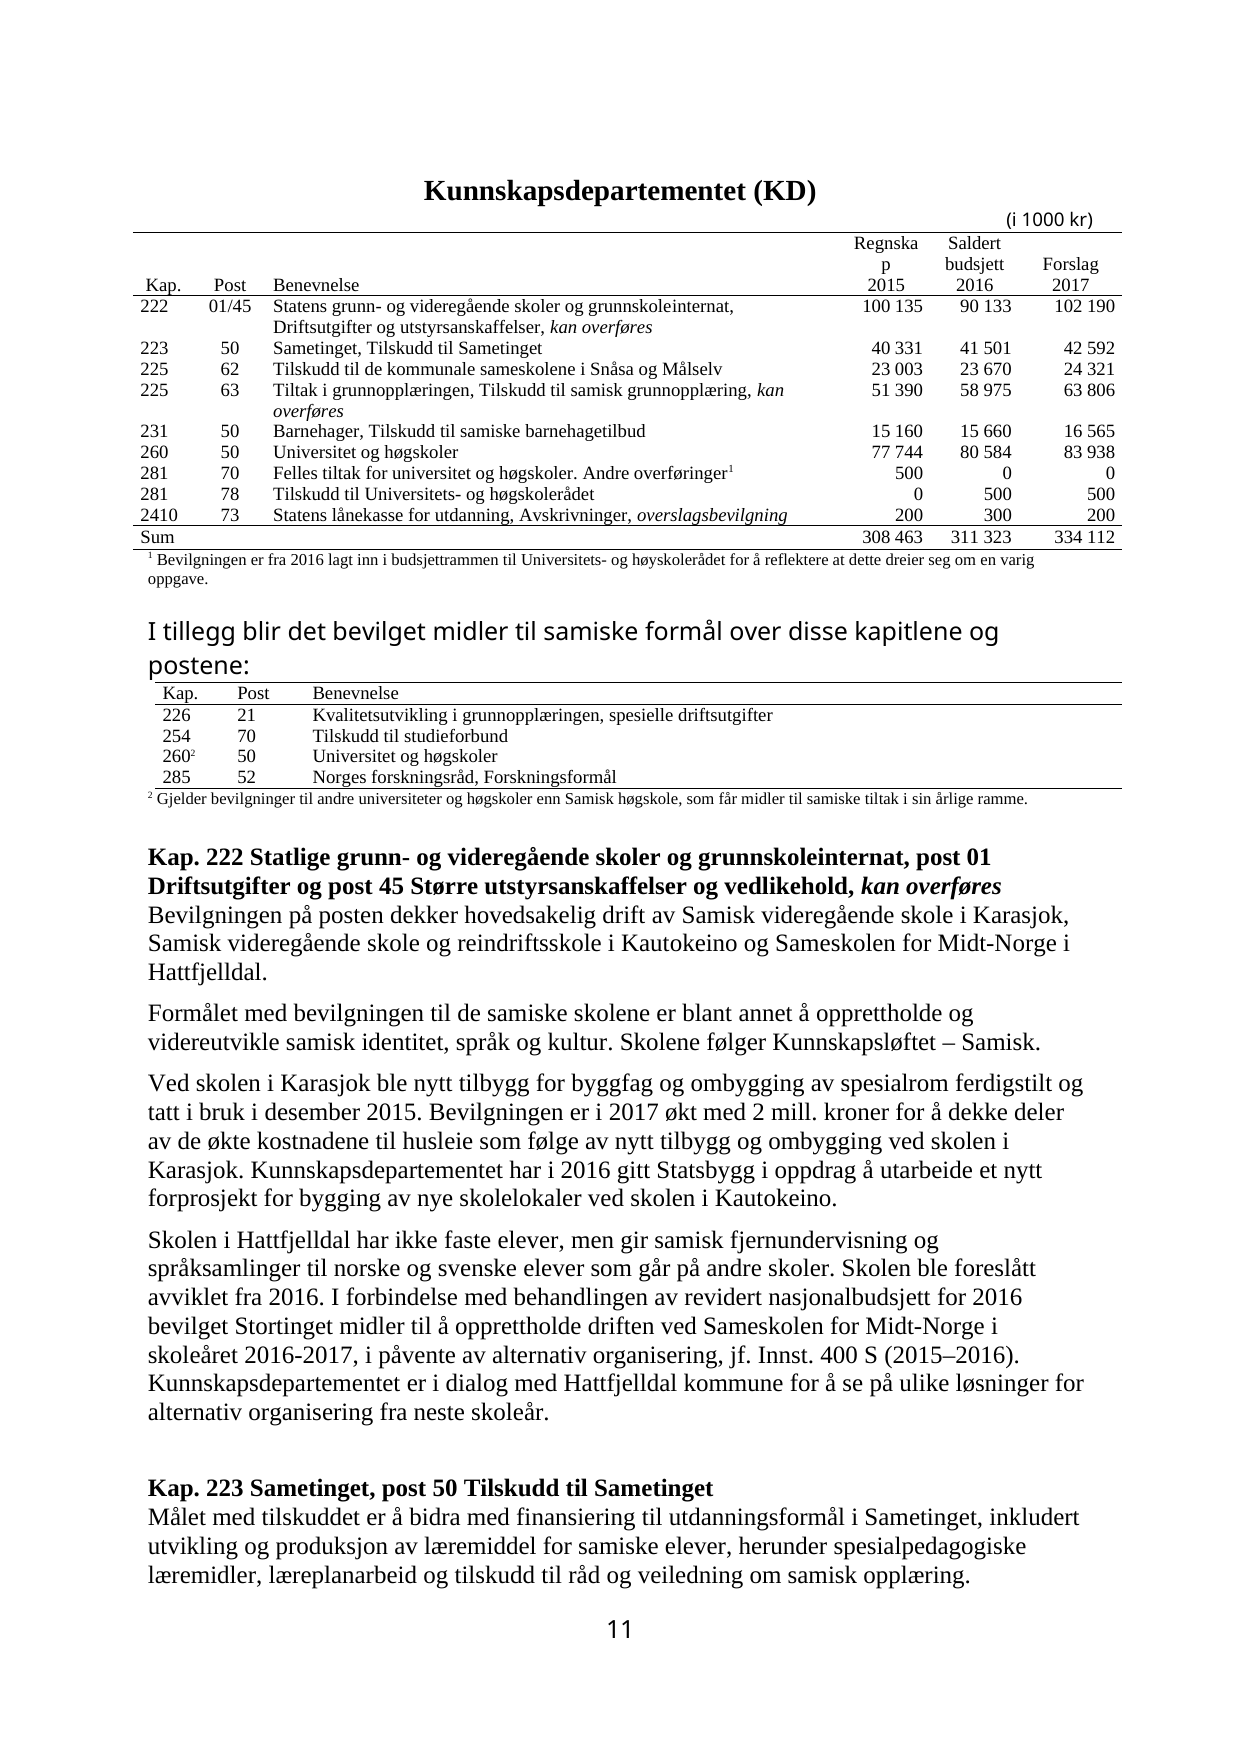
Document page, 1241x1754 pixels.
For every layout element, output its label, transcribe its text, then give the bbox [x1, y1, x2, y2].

table_header Kap. [155, 683, 230, 703]
table_header Regnskap 2015 [842, 233, 930, 295]
table_cell 334 112 [1019, 526, 1122, 549]
table_cell [266, 526, 842, 549]
table_cell 70 [194, 463, 266, 484]
table_cell 23 003 [842, 359, 930, 379]
table_cell 300 [930, 505, 1019, 525]
table_cell 231 [133, 421, 194, 442]
table_cell 73 [194, 505, 266, 525]
table_cell Tilskudd til Universitets- og høgskolerådet [266, 484, 842, 504]
table_cell 63 [194, 380, 266, 421]
table_header Post [194, 233, 266, 295]
table_header Benevnelse [305, 683, 1122, 703]
subtitle Kunnskapsdepartementet (KD) [148, 173, 1093, 206]
table_cell 225 [133, 359, 194, 379]
table_cell 200 [1019, 505, 1122, 525]
table_header Benevnelse [266, 233, 842, 295]
table_cell 500 [1019, 484, 1122, 504]
table_cell 23 670 [930, 359, 1019, 379]
table_cell 15 660 [930, 421, 1019, 442]
table_cell [194, 526, 266, 549]
table_cell Sametinget, Tilskudd til Sametinget [266, 338, 842, 359]
table_cell 21 [230, 705, 305, 725]
table_cell Sum [133, 526, 194, 549]
table_cell 80 584 [930, 442, 1019, 463]
table_cell 102 190 [1019, 296, 1122, 338]
table_cell 0 [842, 484, 930, 504]
table_cell 50 [194, 338, 266, 359]
text 1 Bevilgningen er fra 2016 lagt inn i budsjettrammen til Universitets- og høyskolerådet for å reflektere at dette dreier seg om en varig oppgave. [148, 550, 1093, 613]
text Ved skolen i Karasjok ble nytt tilbygg for byggfag og ombygging av spesialrom ferdigstilt og tatt i bruk i desember 2015. Bevilgningen er i 2017 økt med 2 mill. kroner for å dekke deler av de økte kostnadene til husleie som følge av nytt tilbygg og ombygging ved skolen i Karasjok. Kunnskapsdepartementet har i 2016 gitt Statsbygg i oppdrag å utarbeide et nytt forprosjekt for bygging av nye skolelokaler ved skolen i Kautokeino. [148, 1068, 1093, 1212]
table_cell 41 501 [930, 338, 1019, 359]
table_cell 16 565 [1019, 421, 1122, 442]
table_cell Barnehager, Tilskudd til samiske barnehagetilbud [266, 421, 842, 442]
table_cell Tiltak i grunnopplæringen, Tilskudd til samisk grunnopplæring, kan overføres [266, 380, 842, 421]
table_cell 226 [155, 705, 230, 725]
table_cell 2410 [133, 505, 194, 525]
text Kap. 223 Sametinget, post 50 Tilskudd til Sametinget [148, 1473, 1093, 1502]
text 2 Gjelder bevilgninger til andre universiteter og høgskoler enn Samisk høgskole, som får midler til samiske tiltak i sin årlige ramme. [148, 789, 1093, 808]
table_cell 285 [155, 767, 230, 788]
table_cell 254 [155, 725, 230, 746]
text (i 1000 kr) [148, 206, 1093, 232]
table_header Forslag 2017 [1019, 233, 1122, 295]
table_cell 15 160 [842, 421, 930, 442]
table_cell 281 [133, 484, 194, 504]
table_cell Felles tiltak for universitet og høgskoler. Andre overføringer1 [266, 463, 842, 484]
table_cell 281 [133, 463, 194, 484]
text Målet med tilskuddet er å bidra med finansiering til utdanningsformål i Sametinget, inkludert utvikling og produksjon av læremiddel for samiske elever, herunder spesialpedagogiske læremidler, læreplanarbeid og tilskudd til råd og veiledning om samisk opplæring. [148, 1502, 1093, 1588]
table_cell 500 [930, 484, 1019, 504]
table_cell Tilskudd til studieforbund [305, 725, 1122, 746]
text Skolen i Hattfjelldal har ikke faste elever, men gir samisk fjernundervisning og språksamlinger til norske og svenske elever som går på andre skoler. Skolen ble foreslått avviklet fra 2016. I forbindelse med behandlingen av revidert nasjonalbudsjett for 2016 bevilget Stortinget midler til å opprettholde driften ved Sameskolen for Midt-Norge i skoleåret 2016-2017, i påvente av alternativ organisering, jf. Innst. 400 S (2015–2016). Kunnskapsdepartementet er i dialog med Hattfjelldal kommune for å se på ulike løsninger for alternativ organisering fra neste skoleår. [148, 1225, 1093, 1426]
table_cell 50 [194, 421, 266, 442]
table_cell 77 744 [842, 442, 930, 463]
table_header Saldert budsjett 2016 [930, 233, 1019, 295]
table_cell 83 938 [1019, 442, 1122, 463]
table_cell 24 321 [1019, 359, 1122, 379]
table_cell 200 [842, 505, 930, 525]
table_cell 52 [230, 767, 305, 788]
table_cell 78 [194, 484, 266, 504]
table_cell 2602 [155, 746, 230, 767]
table_cell 63 806 [1019, 380, 1122, 421]
table_cell Universitet og høgskoler [305, 746, 1122, 767]
table_cell Statens grunn- og videregående skoler og grunnskole­internat, Driftsutgifter og utstyrsanskaffelser, kan overføres [266, 296, 842, 338]
table_cell 70 [230, 725, 305, 746]
text Formålet med bevilgningen til de samiske skolene er blant annet å opprettholde og videreutvikle samisk identitet, språk og kultur. Skolene følger Kunnskapsløftet – Samisk. [148, 998, 1093, 1056]
table_cell 225 [133, 380, 194, 421]
table_cell Statens lånekasse for utdanning, Avskrivninger, overslagsbevilgning [266, 505, 842, 525]
text Bevilgningen på posten dekker hovedsakelig drift av Samisk videregående skole i Karasjok, Samisk videregående skole og reindriftsskole i Kautokeino og Sameskolen for Midt-Norge i Hattfjelldal. [148, 900, 1093, 986]
table_cell 0 [1019, 463, 1122, 484]
text I tillegg blir det bevilget midler til samiske formål over disse kapitlene og postene: [148, 613, 1093, 682]
table_cell 62 [194, 359, 266, 379]
table_cell Tilskudd til de kommunale sameskolene i Snåsa og Målselv [266, 359, 842, 379]
table_cell 40 331 [842, 338, 930, 359]
table_cell 58 975 [930, 380, 1019, 421]
table_header Post [230, 683, 305, 703]
table_cell 42 592 [1019, 338, 1122, 359]
table_cell Universitet og høgskoler [266, 442, 842, 463]
table_cell 100 135 [842, 296, 930, 338]
table_cell 311 323 [930, 526, 1019, 549]
table_cell 500 [842, 463, 930, 484]
text Kap. 222 Statlige grunn- og videregående skoler og grunnskoleinternat, post 01 Driftsutgifter og post 45 Større utstyrsanskaffelser og vedlikehold, kan overføres [148, 842, 1093, 900]
table_cell Kvalitetsutvikling i grunnopplæringen, spesielle driftsutgifter [305, 705, 1122, 725]
table_cell 222 [133, 296, 194, 338]
table_cell 50 [194, 442, 266, 463]
table_cell 223 [133, 338, 194, 359]
table_cell 01/45 [194, 296, 266, 338]
table_cell 51 390 [842, 380, 930, 421]
table_cell 0 [930, 463, 1019, 484]
table_cell 260 [133, 442, 194, 463]
table_cell 50 [230, 746, 305, 767]
table_cell 90 133 [930, 296, 1019, 338]
table_header Kap. [133, 233, 194, 295]
table_cell 308 463 [842, 526, 930, 549]
table_cell Norges forskningsråd, Forskningsformål [305, 767, 1122, 788]
